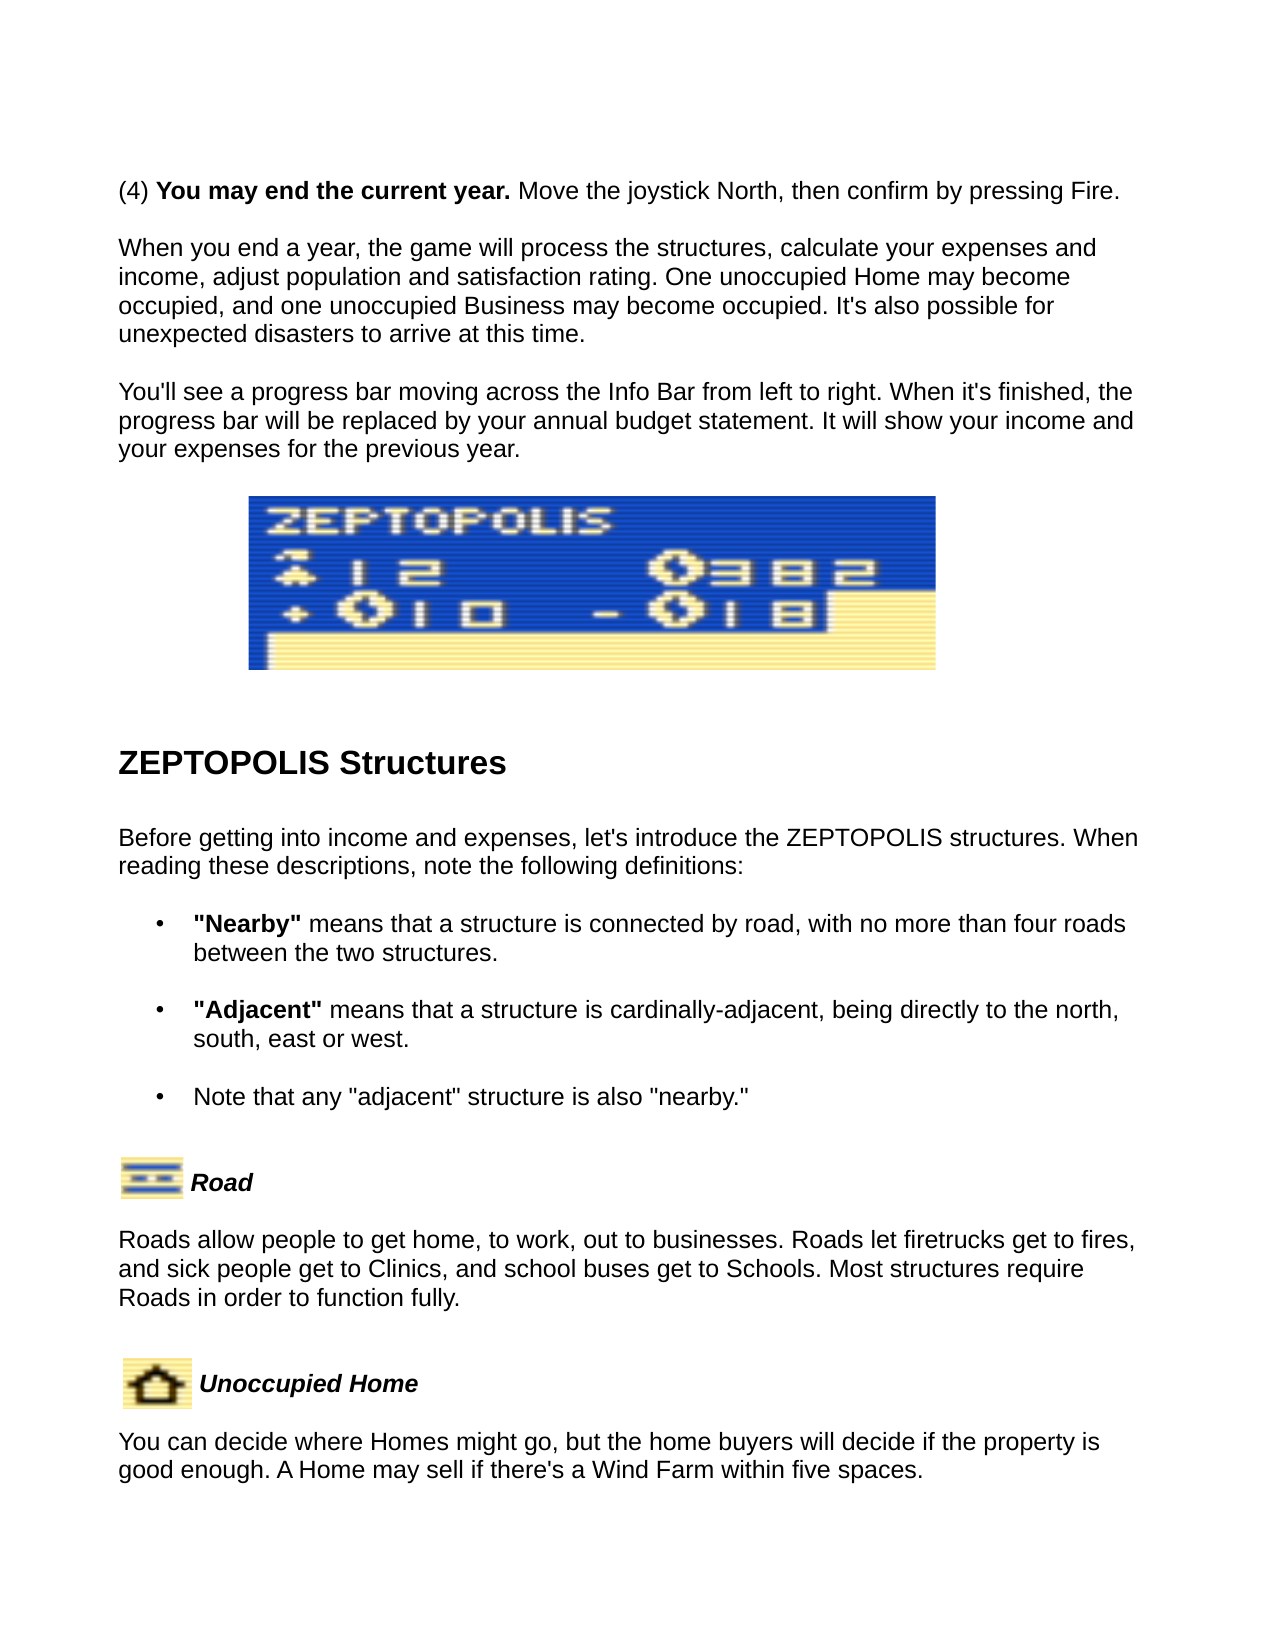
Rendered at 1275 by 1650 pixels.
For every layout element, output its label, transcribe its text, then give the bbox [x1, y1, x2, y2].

list "Nearby" means that a structure is connected by road, with no more than four roads between the two structures. [156, 909, 1157, 966]
text You can decide where Homes might go, but the home buyers will decide if the property is good enough. A Home may sell if there's a Wind Farm within five spaces. [118, 1427, 1157, 1484]
picture [123, 1358, 192, 1409]
text (4) You may end the current year. Move the joystick North, then confirm by pressing Fire. [118, 176, 1157, 204]
subtitle ZEPTOPOLIS Structures [118, 743, 1157, 781]
picture [248, 496, 936, 670]
picture [120, 1157, 184, 1199]
text Unoccupied Home [192, 1369, 1157, 1398]
text Roads allow people to get home, to work, out to businesses. Roads let firetrucks get to fires, and sick people get to Clinics, and school buses get to Schools. Most structures require Roads in order to function fully. [118, 1225, 1157, 1312]
list Note that any "adjacent" structure is also "nearby." [156, 1082, 1157, 1110]
text Road [184, 1168, 1157, 1197]
text You'll see a progress bar moving across the Info Bar from left to right. When it's finished, the progress bar will be replaced by your annual budget statement. It will show your income and your expenses for the previous year. [118, 377, 1157, 463]
text Before getting into income and expenses, let's introduce the ZEPTOPOLIS structures. When reading these descriptions, note the following definitions: [118, 823, 1157, 880]
text When you end a year, the game will process the structures, calculate your expenses and income, adjust population and satisfaction rating. One unoccupied Home may become occupied, and one unoccupied Business may become occupied. It's also possible for unexpected disasters to arrive at this time. [118, 233, 1157, 348]
list "Adjacent" means that a structure is cardinally-adjacent, being directly to the north, south, east or west. [156, 995, 1157, 1053]
